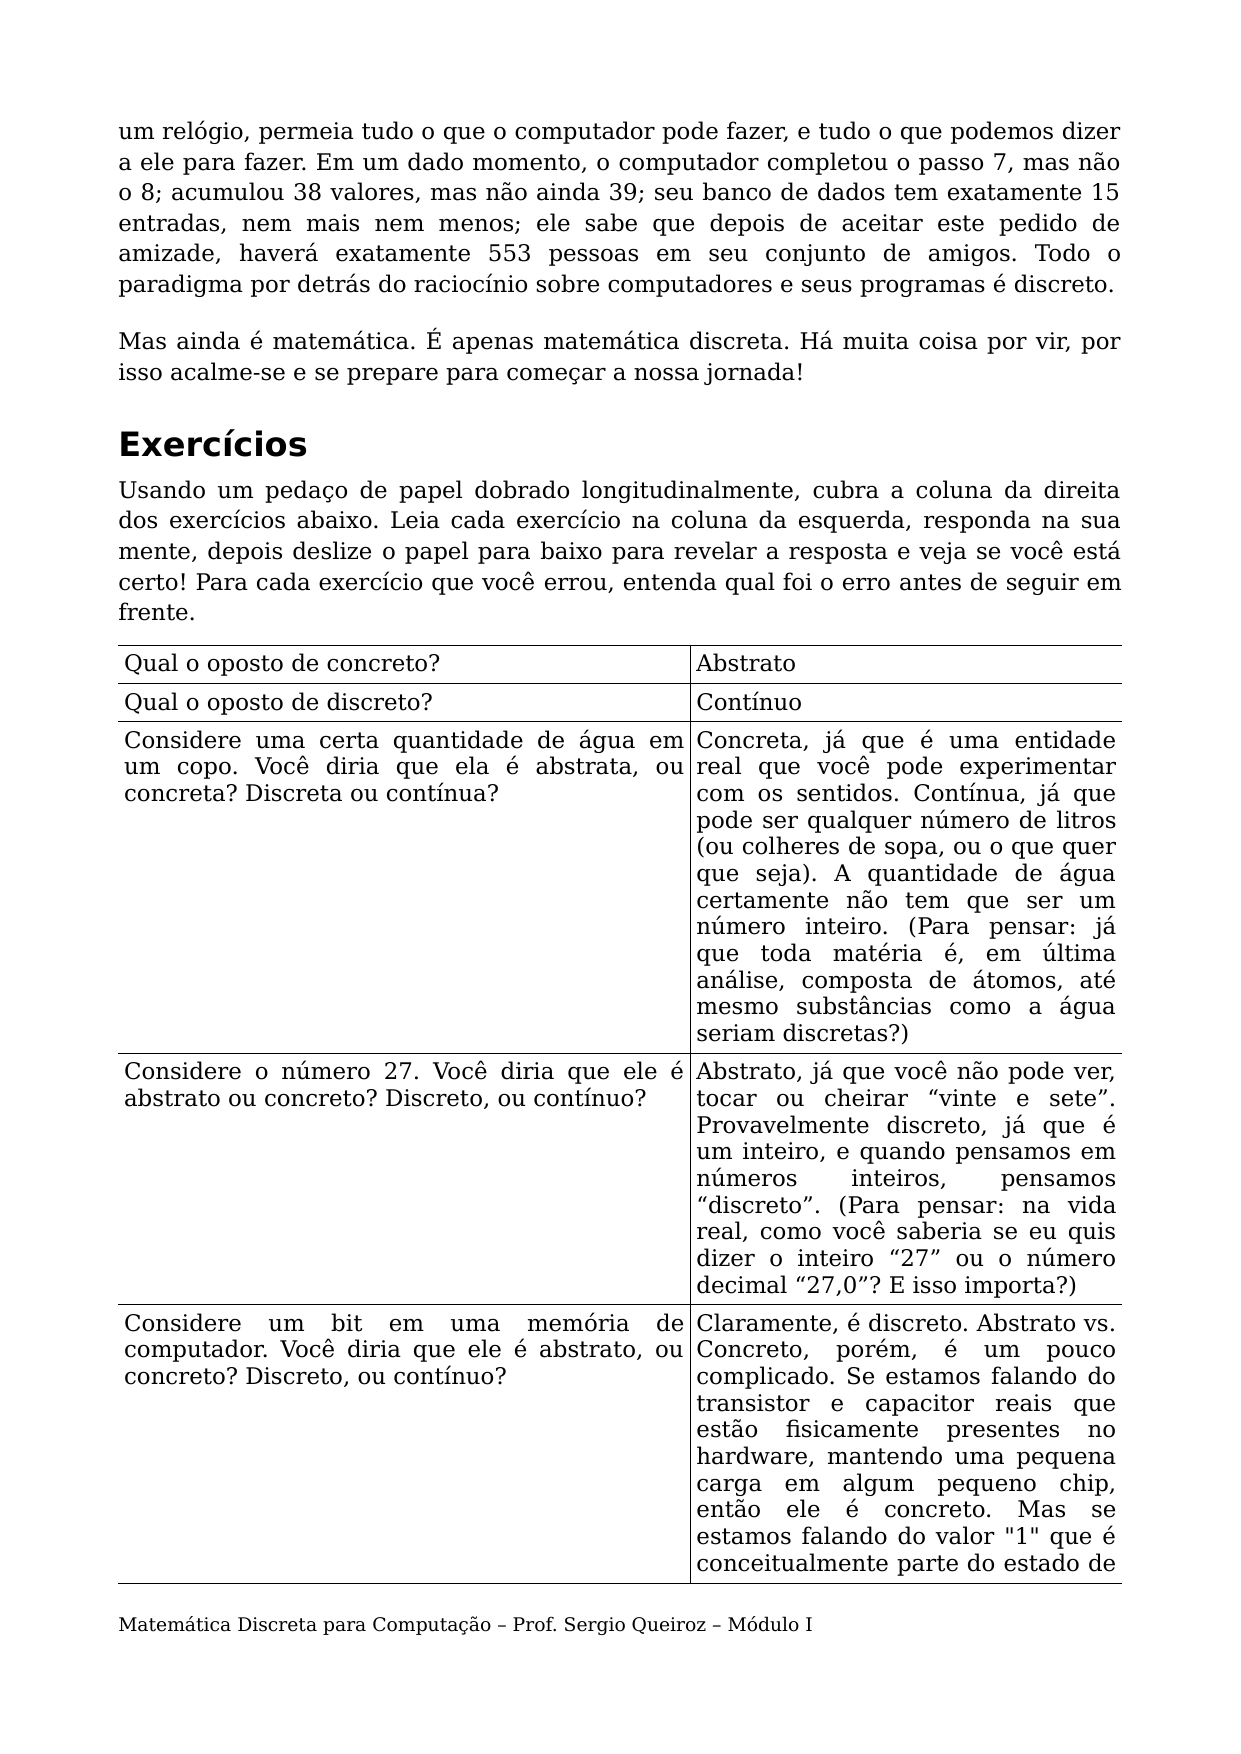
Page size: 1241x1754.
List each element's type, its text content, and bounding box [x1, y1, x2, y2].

table_cell Qual o oposto de discreto? [118, 684, 690, 721]
table_header Qual o oposto de concreto? [118, 646, 690, 683]
table_header Abstrato [691, 646, 1122, 683]
subtitle Exercícios [118, 425, 1122, 464]
table_cell Considere o número 27. Você diria que ele é abstrato ou concreto? Discreto, ou contínuo? [118, 1054, 690, 1304]
text Mas ainda é matemática. É apenas matemática discreta. Há muita coisa por vir, por isso acalme-se e se prepare para começar a nossa jornada! [118, 328, 1122, 386]
table_cell Claramente, é discreto. Abstrato vs. Concreto, porém, é um pouco complicado. Se estamos falando do transistor e capacitor reais que estão fisicamente presentes no hardware, mantendo uma pequena carga em algum pequeno chip, então ele é concreto. Mas se estamos falando do valor "1" que é conceitualmente parte do estado de [691, 1305, 1122, 1582]
text um relógio, permeia tudo o que o computador pode fazer, e tudo o que podemos dizer a ele para fazer. Em um dado momento, o computador completou o passo 7, mas não o 8; acumulou 38 valores, mas não ainda 39; seu banco de dados tem exatamente 15 entradas, nem mais nem menos; ele sabe que depois de aceitar este pedido de amizade, haverá exatamente 553 pessoas em seu conjunto de amigos. Todo o paradigma por detrás do raciocínio sobre computadores e seus programas é discreto. [118, 118, 1122, 298]
table_cell Contínuo [691, 684, 1122, 721]
table_cell Abstrato, já que você não pode ver, tocar ou cheirar “vinte e sete”. Provavelmente discreto, já que é um inteiro, e quando pensamos em números inteiros, pensamos “discreto”. (Para pensar: na vida real, como você saberia se eu quis dizer o inteiro “27” ou o número decimal “27,0”? E isso importa?) [691, 1054, 1122, 1304]
text Usando um pedaço de papel dobrado longitudinalmente, cubra a coluna da direita dos exercícios abaixo. Leia cada exercício na coluna da esquerda, responda na sua mente, depois deslize o papel para baixo para revelar a resposta e veja se você está certo! Para cada exercício que você errou, entenda qual foi o erro antes de seguir em frente. [118, 477, 1122, 626]
table_cell Considere uma certa quantidade de água em um copo. Você diria que ela é abstrata, ou concreta? Discreta ou contínua? [118, 722, 690, 1053]
table_cell Concreta, já que é uma entidade real que você pode experimentar com os sentidos. Contínua, já que pode ser qualquer número de litros (ou colheres de sopa, ou o que quer que seja). A quantidade de água certamente não tem que ser um número inteiro. (Para pensar: já que toda matéria é, em última análise, composta de átomos, até mesmo substâncias como a água seriam discretas?) [691, 722, 1122, 1053]
table_cell Considere um bit em uma memória de computador. Você diria que ele é abstrato, ou concreto? Discreto, ou contínuo? [118, 1305, 690, 1582]
